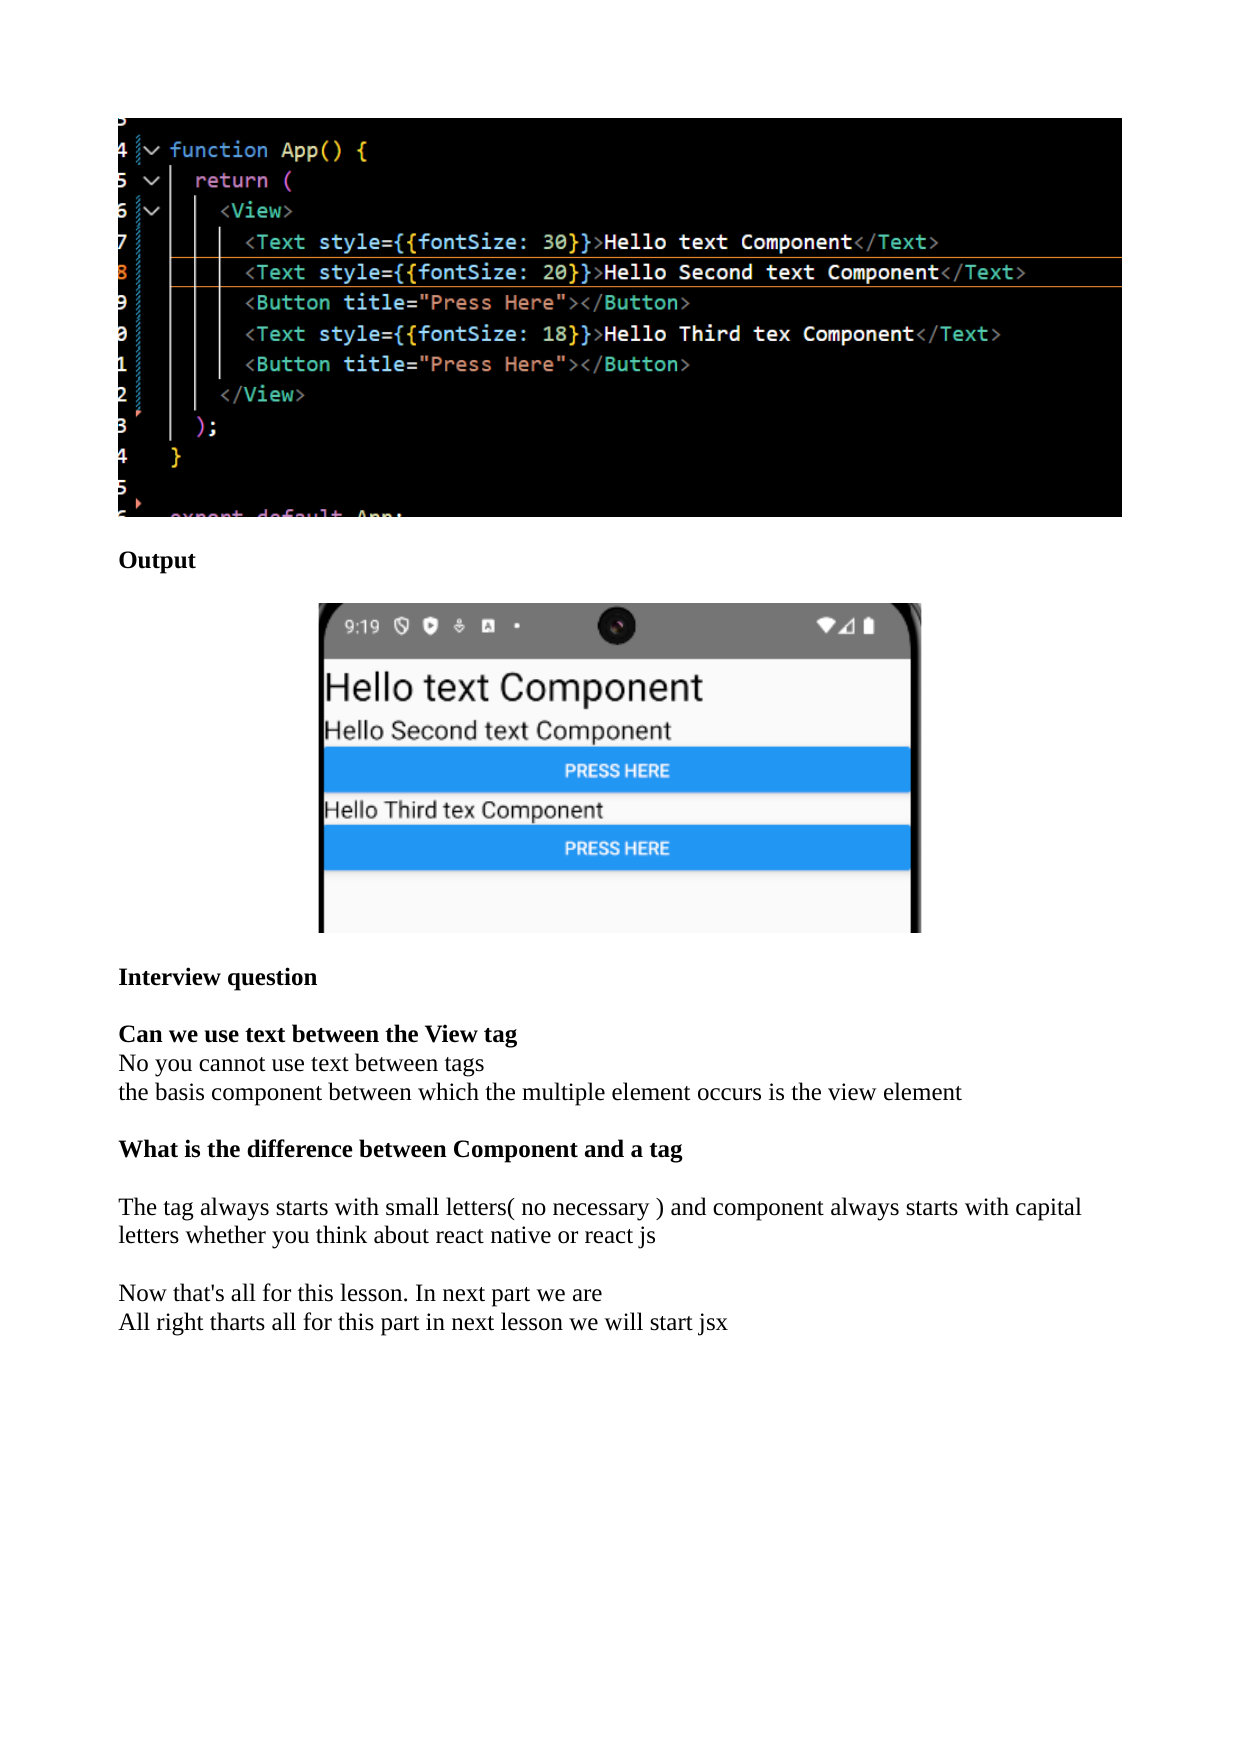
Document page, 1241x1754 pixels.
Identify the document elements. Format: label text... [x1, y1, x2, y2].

text No you cannot use text between tags [118, 1048, 1122, 1077]
text The tag always starts with small letters( no necessary ) and component always starts with capital letters whether you think about react native or react js [118, 1192, 1122, 1249]
text the basis component between which the multiple element occurs is the view element [118, 1077, 1122, 1105]
picture [318, 603, 922, 933]
text All right tharts all for this part in next lesson we will start jsx [118, 1307, 1122, 1335]
text Can we use text between the View tag [118, 1019, 1122, 1048]
text Now that's all for this lesson. In next part we are [118, 1278, 1122, 1307]
text What is the difference between Component and a tag [118, 1134, 1122, 1163]
text Interview question [118, 962, 1122, 990]
text Output [118, 546, 1122, 574]
picture [118, 118, 1122, 517]
